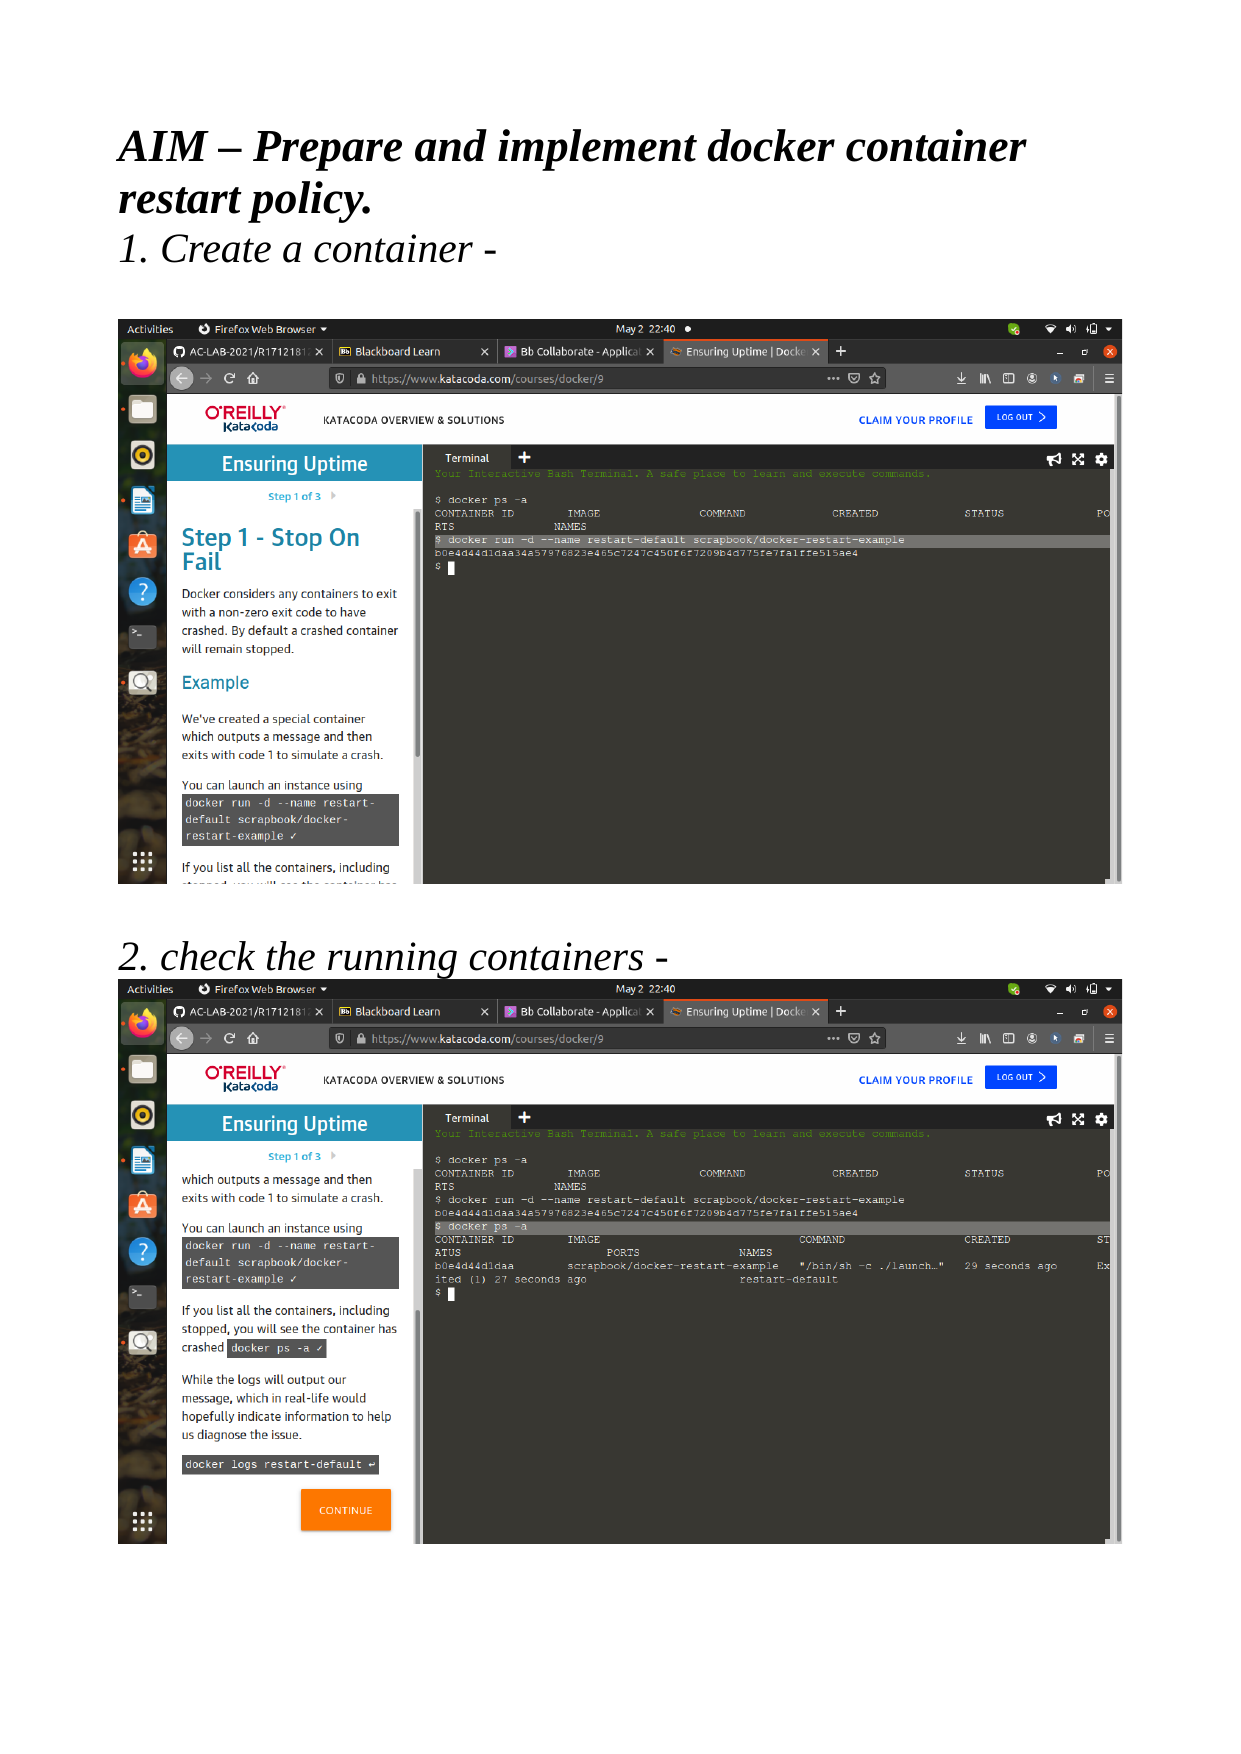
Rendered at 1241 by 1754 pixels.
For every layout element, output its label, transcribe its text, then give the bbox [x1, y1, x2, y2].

text AIM – Prepare and implement docker container restart policy. [118, 118, 1122, 223]
picture [118, 319, 1123, 884]
text 1. Create a container - [118, 223, 1122, 271]
picture [118, 979, 1123, 1544]
text 2. check the running containers - [118, 932, 1122, 979]
